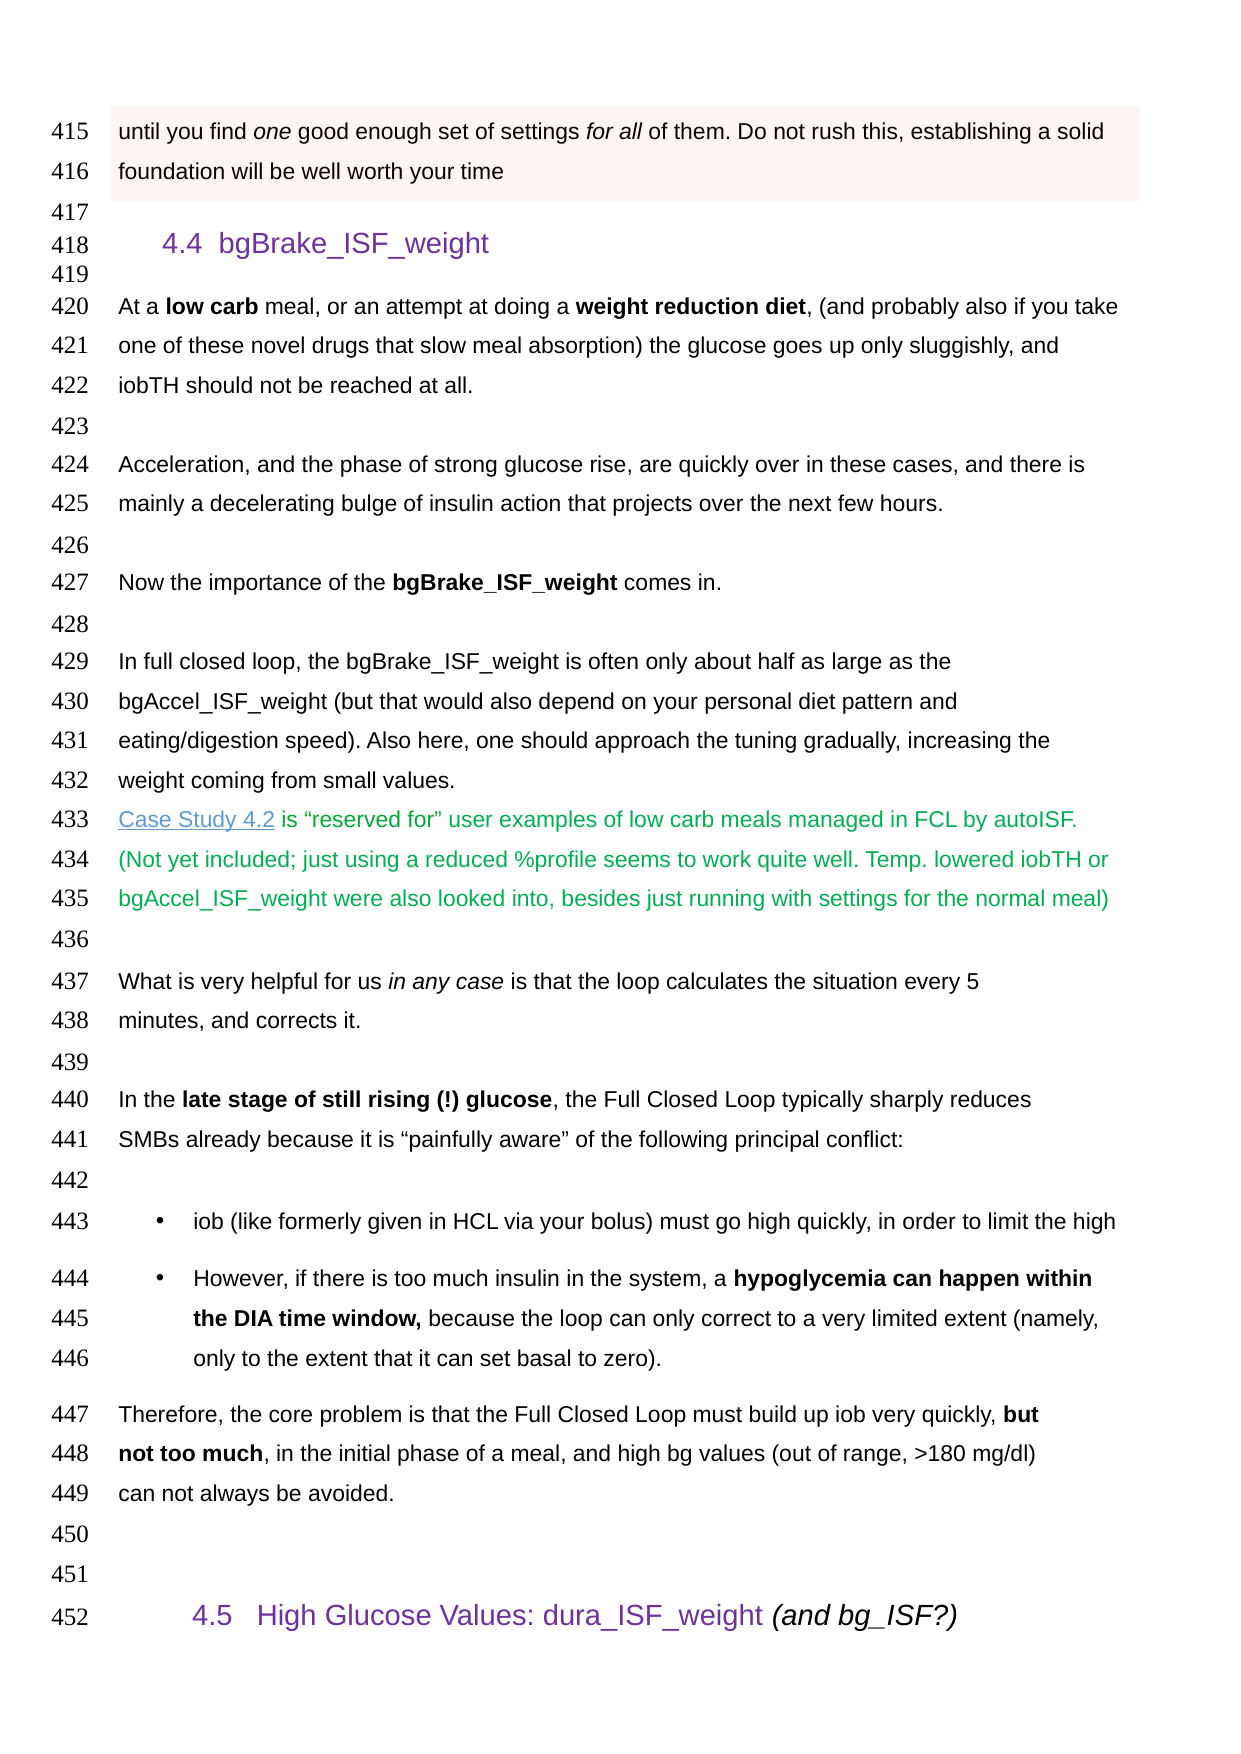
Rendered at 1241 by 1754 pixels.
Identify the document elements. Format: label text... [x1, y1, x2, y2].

text 4.4 bgBrake_ISF_weight [118, 226, 1122, 259]
text Therefore, the core problem is that the Full Closed Loop must build up iob very quickly, but not too much, in the initial phase of a meal, and high bg values (out of range, >180 mg/dl) can not always be avoided. [118, 1401, 1039, 1506]
text In full closed loop, the bgBrake_ISF_weight is often only about half as large as the bgAccel_ISF_weight (but that would also depend on your personal diet pattern and eating/digestion speed). Also here, one should approach the tuning gradually, increasing the weight coming from small values. [118, 648, 1122, 793]
text Now the importance of the bgBrake_ISF_weight comes in. [118, 569, 1122, 596]
text What is very helpful for us in any case is that the loop calculates the situation every 5 minutes, and corrects it. [118, 968, 1039, 1033]
text In the late stage of still rising (!) glucose, the Full Closed Loop typically sharply reduces SMBs already because it is “painfully aware” of the following principal conflict: [118, 1086, 1039, 1152]
text Case Study 4.2 is “reserved for” user examples of low carb meals managed in FCL by autoISF. (Not yet included; just using a reduced %profile seems to work quite well. Temp. lowered iobTH or bgAccel_ISF_weight were also looked into, besides just running with settings for the normal meal) [118, 806, 1122, 911]
text Acceleration, and the phase of strong glucose rise, are quickly over in these cases, and there is mainly a decelerating bulge of insulin action that projects over the next few hours. [118, 451, 1122, 517]
text 4.5 High Glucose Values: dura_ISF_weight (and bg_ISF?) [192, 1598, 1122, 1632]
text At a low carb meal, or an attempt at doing a weight reduction diet, (and probably also if you take one of these novel drugs that slow meal absorption) the glucose goes up only sluggishly, and iobTH should not be reached at all. [118, 293, 1122, 398]
list iob (like formerly given in HCL via your bolus) must go high quickly, in order to limit the high [156, 1208, 1122, 1235]
list However, if there is too much insulin in the system, a hypoglycemia can happen within the DIA time window, because the loop can only correct to a very limited extent (namely, only to the extent that it can set basal to zero). [156, 1265, 1122, 1371]
